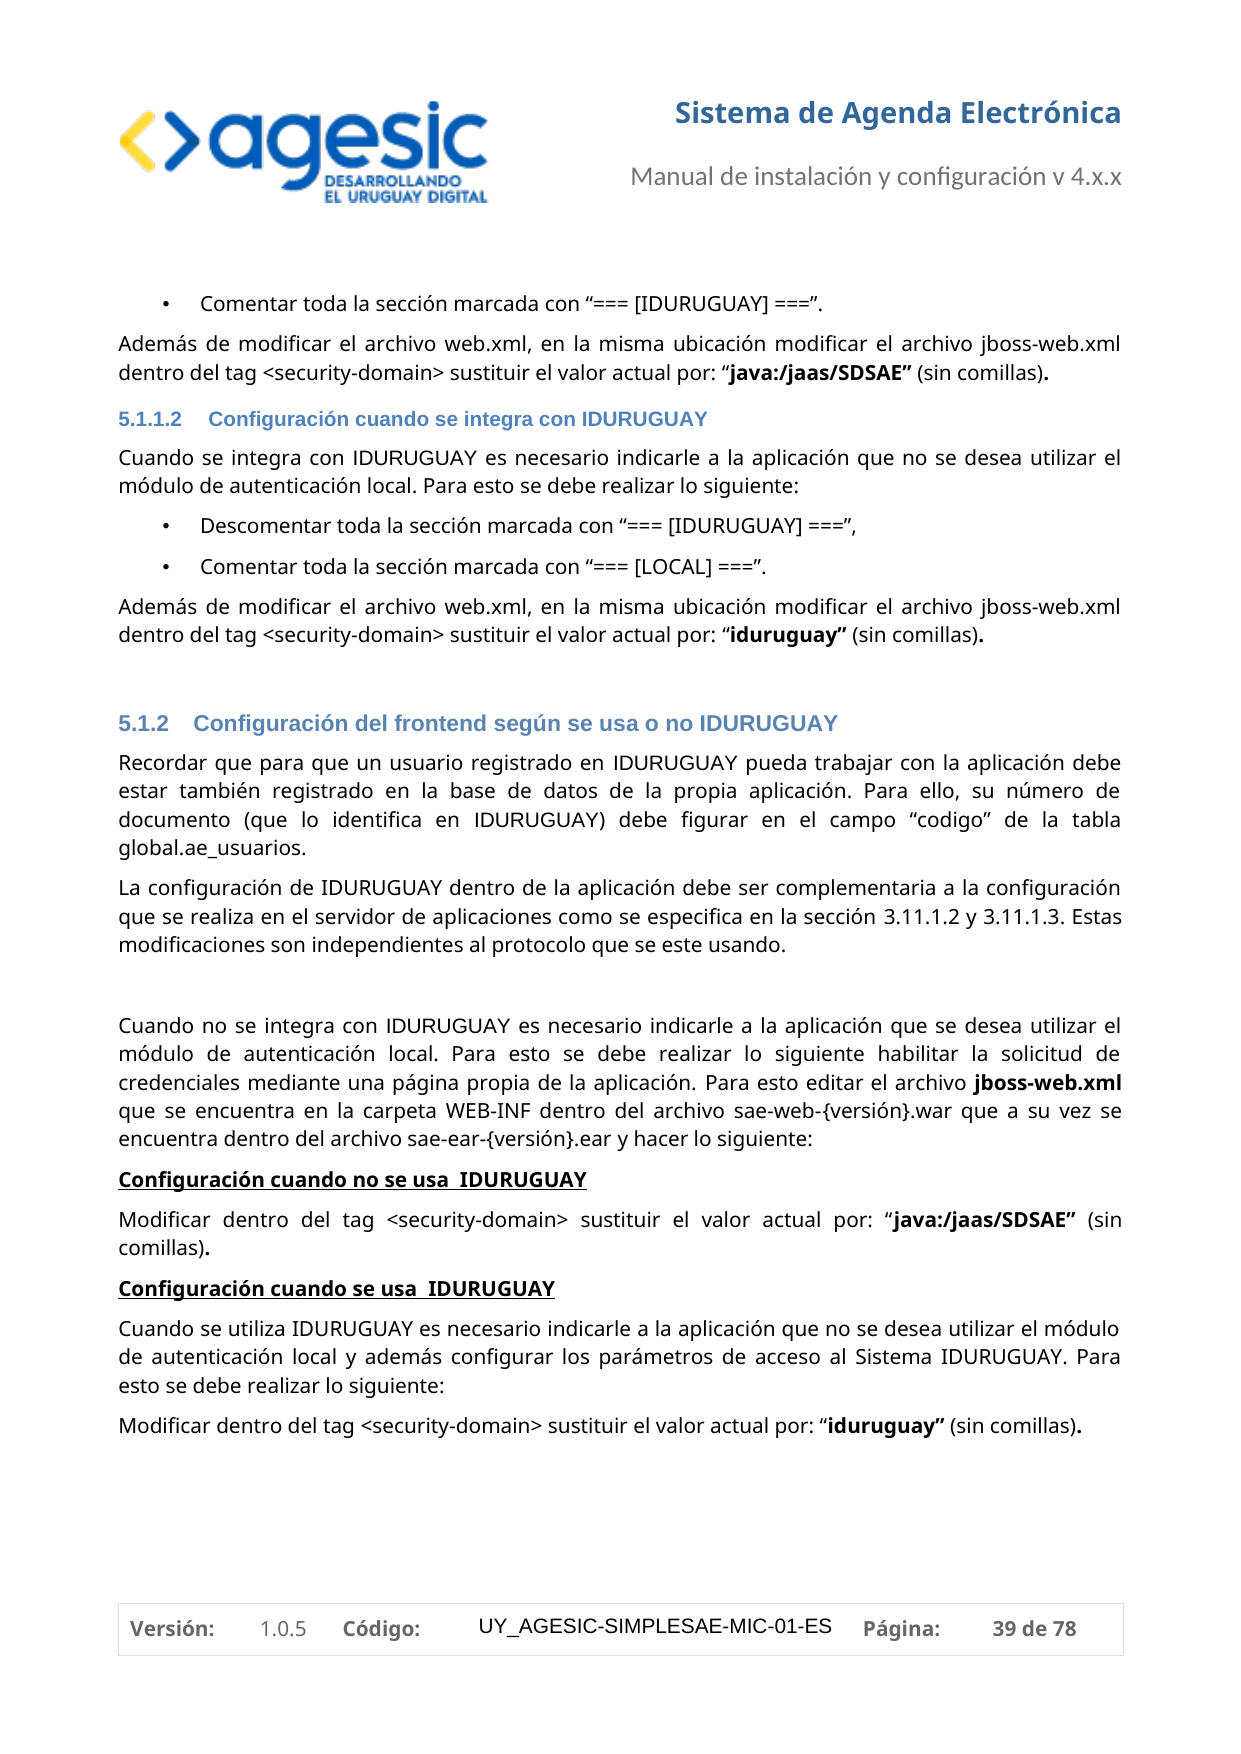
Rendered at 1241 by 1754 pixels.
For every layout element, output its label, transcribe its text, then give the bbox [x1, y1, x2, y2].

text Modificar dentro del tag <security-domain> sustituir el valor actual por: “java:/jaas/SDSAE” (sin comillas). [118, 1205, 1122, 1262]
list Comentar toda la sección marcada con “=== [LOCAL] ===”. [162, 552, 1122, 580]
text La configuración de IDURUGUAY dentro de la aplicación debe ser complementaria a la configuración que se realiza en el servidor de aplicaciones como se especifica en la sección 3.11.1.2 y 3.11.1.3. Estas modificaciones son independientes al protocolo que se este usando. [118, 873, 1122, 959]
text Configuración cuando se usa IDURUGUAY [118, 1274, 1122, 1302]
text Además de modificar el archivo web.xml, en la misma ubicación modificar el archivo jboss-web.xml dentro del tag <security-domain> sustituir el valor actual por: “java:/jaas/SDSAE” (sin comillas). [118, 329, 1122, 386]
text Modificar dentro del tag <security-domain> sustituir el valor actual por: “iduruguay” (sin comillas). [118, 1411, 1122, 1439]
text Recordar que para que un usuario registrado en IDURUGUAY pueda trabajar con la aplicación debe estar también registrado en la base de datos de la propia aplicación. Para ello, su número de documento (que lo identifica en IDURUGUAY) debe figurar en el campo “codigo” de la tabla global.ae_usuarios. [118, 748, 1122, 862]
text Cuando se integra con IDURUGUAY es necesario indicarle a la aplicación que no se desea utilizar el módulo de autenticación local. Para esto se debe realizar lo siguiente: [118, 443, 1122, 500]
text Cuando no se integra con IDURUGUAY es necesario indicarle a la aplicación que se desea utilizar el módulo de autenticación local. Para esto se debe realizar lo siguiente habilitar la solicitud de credenciales mediante una página propia de la aplicación. Para esto editar el archivo jboss-web.xml que se encuentra en la carpeta WEB-INF dentro del archivo sae-web-{versión}.war que a su vez se encuentra dentro del archivo sae-ear-{versión}.ear y hacer lo siguiente: [118, 1011, 1122, 1153]
text Además de modificar el archivo web.xml, en la misma ubicación modificar el archivo jboss-web.xml dentro del tag <security-domain> sustituir el valor actual por: “iduruguay” (sin comillas). [118, 592, 1122, 649]
list Descomentar toda la sección marcada con “=== [IDURUGUAY] ===”, [162, 512, 1122, 540]
text Configuración cuando no se usa IDURUGUAY [118, 1165, 1122, 1193]
text Cuando se utiliza IDURUGUAY es necesario indicarle a la aplicación que no se desea utilizar el módulo de autenticación local y además configurar los parámetros de acceso al Sistema IDURUGUAY. Para esto se debe realizar lo siguiente: [118, 1314, 1122, 1399]
subtitle Configuración cuando se integra con IDURUGUAY [118, 407, 1122, 431]
list Comentar toda la sección marcada con “=== [IDURUGUAY] ===”. [162, 289, 1122, 318]
picture [119, 101, 489, 203]
subtitle Configuración del frontend según se usa o no IDURUGUAY [118, 710, 1122, 736]
